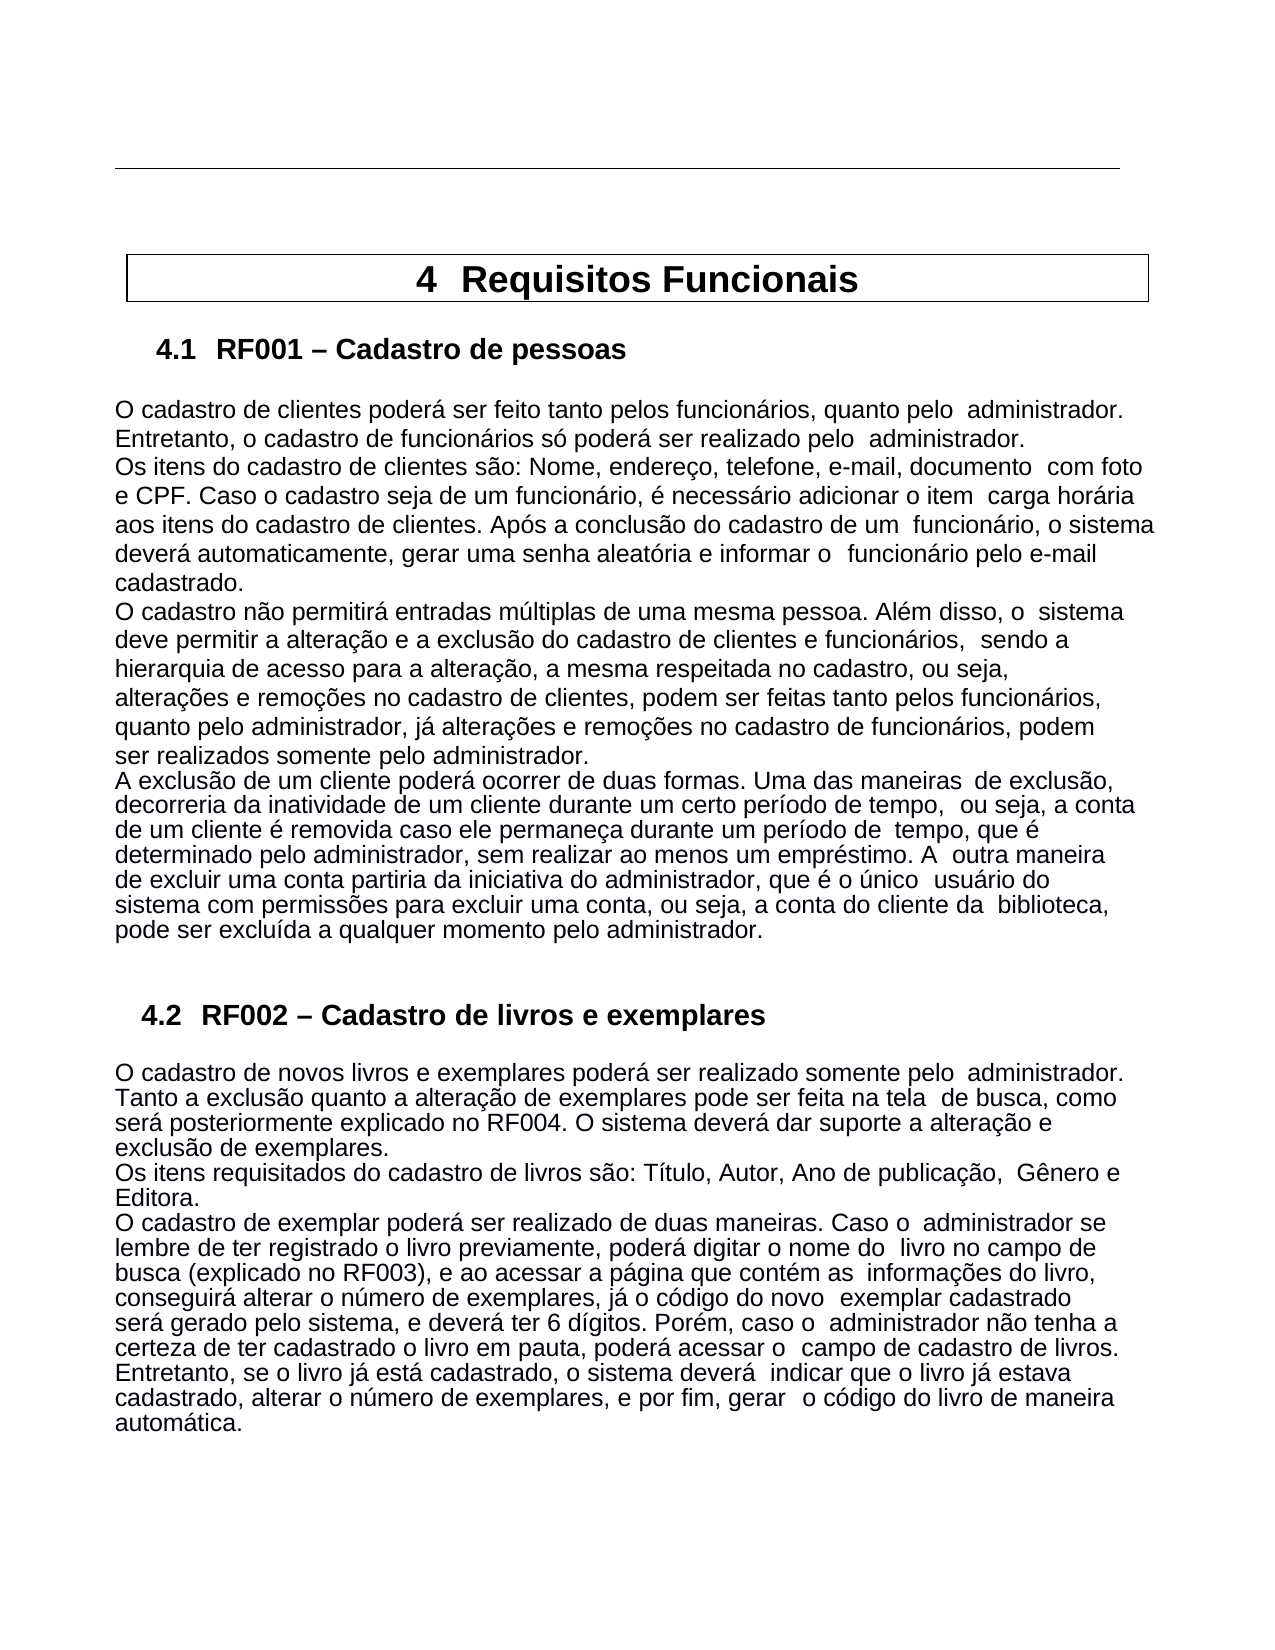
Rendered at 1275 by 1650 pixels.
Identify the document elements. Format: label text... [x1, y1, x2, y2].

text O cadastro de clientes poderá ser feito tanto pelos funcionários, quanto pelo administrador. Entretanto, o cadastro de funcionários só poderá ser realizado pelo administrador. [114, 395, 1125, 452]
list RF001 – Cadastro de pessoas [156, 332, 1160, 366]
list RF002 – Cadastro de livros e exemplares [141, 998, 1160, 1032]
text 4 Requisitos Funcionais [416, 257, 1148, 300]
text O cadastro de exemplar poderá ser realizado de duas maneiras. Caso o administrador se lembre de ter registrado o livro previamente, poderá digitar o nome do livro no campo de busca (explicado no RF003), e ao acessar a página que contém as informações do livro, conseguirá alterar o número de exemplares, já o código do novo exemplar cadastrado será gerado pelo sistema, e deverá ter 6 dígitos. Porém, caso o administrador não tenha a certeza de ter cadastrado o livro em pauta, poderá acessar o campo de cadastro de livros. Entretanto, se o livro já está cadastrado, o sistema deverá indicar que o livro já estava cadastrado, alterar o número de exemplares, e por fim, gerar o código do livro de maneira automática. [114, 1211, 1123, 1436]
text A exclusão de um cliente poderá ocorrer de duas formas. Uma das maneiras de exclusão, decorreria da inatividade de um cliente durante um certo período de tempo, ou seja, a conta de um cliente é removida caso ele permaneça durante um período de tempo, que é determinado pelo administrador, sem realizar ao menos um empréstimo. A outra maneira de excluir uma conta partiria da iniciativa do administrador, que é o único usuário do sistema com permissões para excluir uma conta, ou seja, a conta do cliente da biblioteca, pode ser excluída a qualquer momento pelo administrador. [114, 769, 1136, 944]
text O cadastro não permitirá entradas múltiplas de uma mesma pessoa. Além disso, o sistema deve permitir a alteração e a exclusão do cadastro de clientes e funcionários, sendo a hierarquia de acesso para a alteração, a mesma respeitada no cadastro, ou seja, alterações e remoções no cadastro de clientes, podem ser feitas tanto pelos funcionários, quanto pelo administrador, já alterações e remoções no cadastro de funcionários, podem ser realizados somente pelo administrador. [114, 597, 1136, 769]
text O cadastro de novos livros e exemplares poderá ser realizado somente pelo administrador. Tanto a exclusão quanto a alteração de exemplares pode ser feita na tela de busca, como será posteriormente explicado no RF004. O sistema deverá dar suporte a alteração e exclusão de exemplares. [114, 1061, 1125, 1161]
text Os itens do cadastro de clientes são: Nome, endereço, telefone, e-mail, documento com foto e CPF. Caso o cadastro seja de um funcionário, é necessário adicionar o item carga horária aos itens do cadastro de clientes. Após a conclusão do cadastro de um funcionário, o sistema deverá automaticamente, gerar uma senha aleatória e informar o funcionário pelo e-mail cadastrado. [114, 452, 1155, 597]
text Os itens requisitados do cadastro de livros são: Título, Autor, Ano de publicação, Gênero e Editora. [114, 1161, 1136, 1211]
